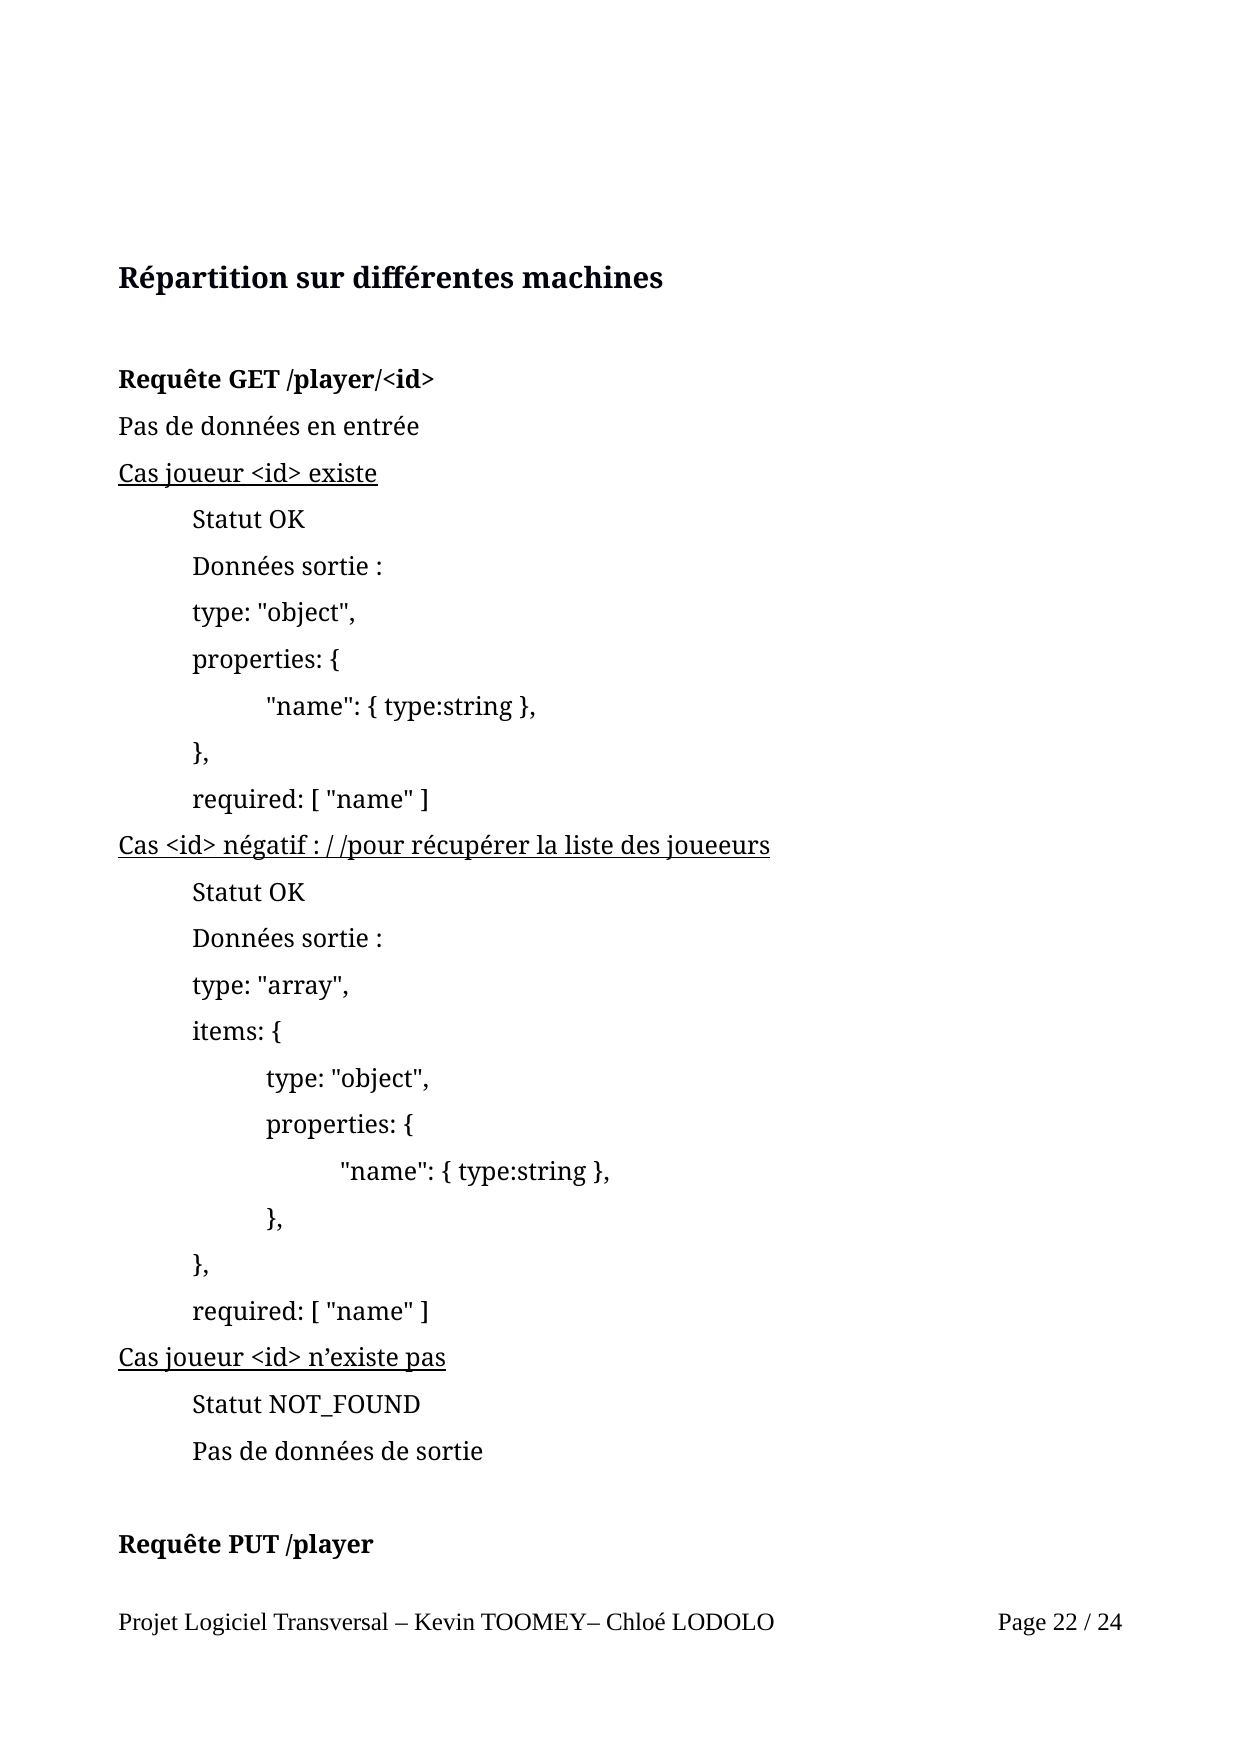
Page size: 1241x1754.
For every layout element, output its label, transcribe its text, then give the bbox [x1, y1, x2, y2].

text Statut NOT_FOUND [118, 1387, 1122, 1421]
text type: "object", [118, 595, 1122, 629]
text properties: { [118, 1107, 1122, 1141]
text Pas de données en entrée [118, 409, 1122, 443]
text items: { [118, 1014, 1122, 1048]
text Cas joueur <id> n’existe pas [118, 1340, 1122, 1374]
text Cas <id> négatif : / /pour récupérer la liste des joueeurs [118, 828, 1122, 862]
text type: "array", [118, 967, 1122, 1002]
subtitle Répartition sur différentes machines [118, 258, 1122, 297]
text Requête GET /player/<id> [118, 362, 1122, 396]
text properties: { [118, 642, 1122, 676]
text }, [118, 1247, 1122, 1281]
text }, [118, 1200, 1122, 1234]
text required: [ "name" ] [118, 1293, 1122, 1327]
text }, [118, 735, 1122, 769]
text Cas joueur <id> existe [118, 455, 1122, 489]
text Pas de données de sortie [118, 1433, 1122, 1467]
text required: [ "name" ] [118, 781, 1122, 815]
text "name": { type:string }, [118, 1154, 1122, 1188]
text Requête PUT /player [118, 1526, 1122, 1560]
text type: "object", [118, 1061, 1122, 1095]
text "name": { type:string }, [118, 688, 1122, 722]
text Données sortie : [118, 921, 1122, 955]
text Données sortie : [118, 548, 1122, 582]
text Statut OK [118, 874, 1122, 908]
text Statut OK [118, 502, 1122, 536]
